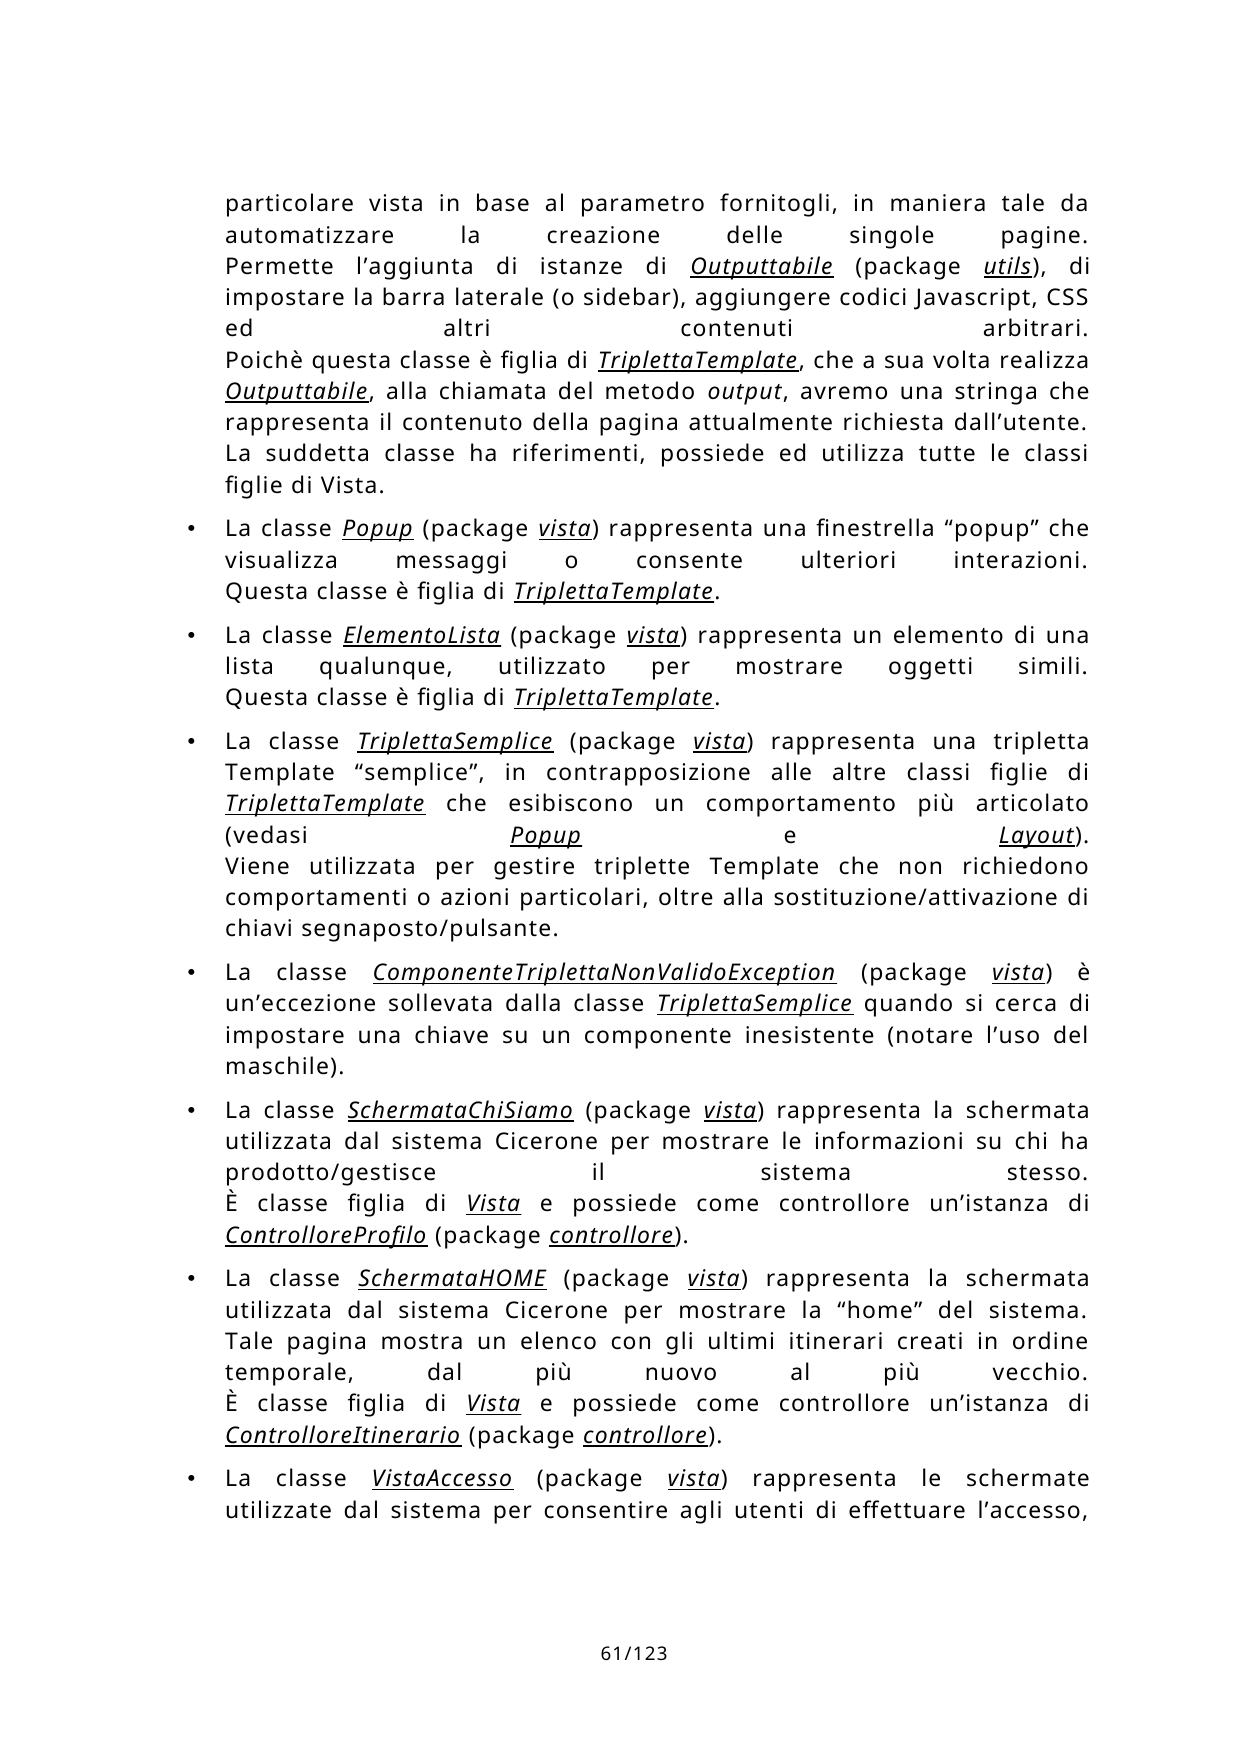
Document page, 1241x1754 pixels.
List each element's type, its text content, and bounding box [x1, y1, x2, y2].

list La classe SchermataHOME (package vista) rappresenta la schermata utilizzata dal sistema Cicerone per mostrare la “home” del sistema. Tale pagina mostra un elenco con gli ultimi itinerari creati in ordine temporale, dal più nuovo al più vecchio. È classe figlia di Vista e possiede come controllore un’istanza di ControlloreItinerario (package controllore). [187, 1262, 1090, 1450]
list La classe TriplettaSemplice (package vista) rappresenta una tripletta Template “semplice”, in contrapposizione alle altre classi figlie di TriplettaTemplate che esibiscono un comportamento più articolato (vedasi Popup e Layout). Viene utilizzata per gestire triplette Template che non richiedono comportamenti o azioni particolari, oltre alla sostituzione/attivazione di chiavi segnaposto/pulsante. [187, 725, 1090, 943]
list La classe ComponenteTriplettaNonValidoException (package vista) è un’eccezione sollevata dalla classe TriplettaSemplice quando si cerca di impostare una chiave su un componente inesistente (notare l’uso del maschile). [187, 956, 1090, 1081]
list La classe SchermataChiSiamo (package vista) rappresenta la schermata utilizzata dal sistema Cicerone per mostrare le informazioni su chi ha prodotto/gestisce il sistema stesso. È classe figlia di Vista e possiede come controllore un’istanza di ControlloreProfilo (package controllore). [187, 1093, 1090, 1250]
list La classe Popup (package vista) rappresenta una finestrella “popup” che visualizza messaggi o consente ulteriori interazioni. Questa classe è figlia di TriplettaTemplate. [187, 512, 1090, 606]
list La classe VistaAccesso (package vista) rappresenta le schermate utilizzate dal sistema per consentire agli utenti di effettuare l’accesso, [187, 1462, 1090, 1525]
list La classe ElementoLista (package vista) rappresenta un elemento di una lista qualunque, utilizzato per mostrare oggetti simili. Questa classe è figlia di TriplettaTemplate. [187, 618, 1090, 712]
list particolare vista in base al parametro fornitogli, in maniera tale da automatizzare la creazione delle singole pagine. Permette l’aggiunta di istanze di Outputtabile (package utils), di impostare la barra laterale (o sidebar), aggiungere codici Javascript, CSS ed altri contenuti arbitrari. Poichè questa classe è figlia di TriplettaTemplate, che a sua volta realizza Outputtabile, alla chiamata del metodo output, avremo una stringa che rappresenta il contenuto della pagina attualmente richiesta dall’utente. La suddetta classe ha riferimenti, possiede ed utilizza tutte le classi figlie di Vista. [187, 187, 1090, 500]
